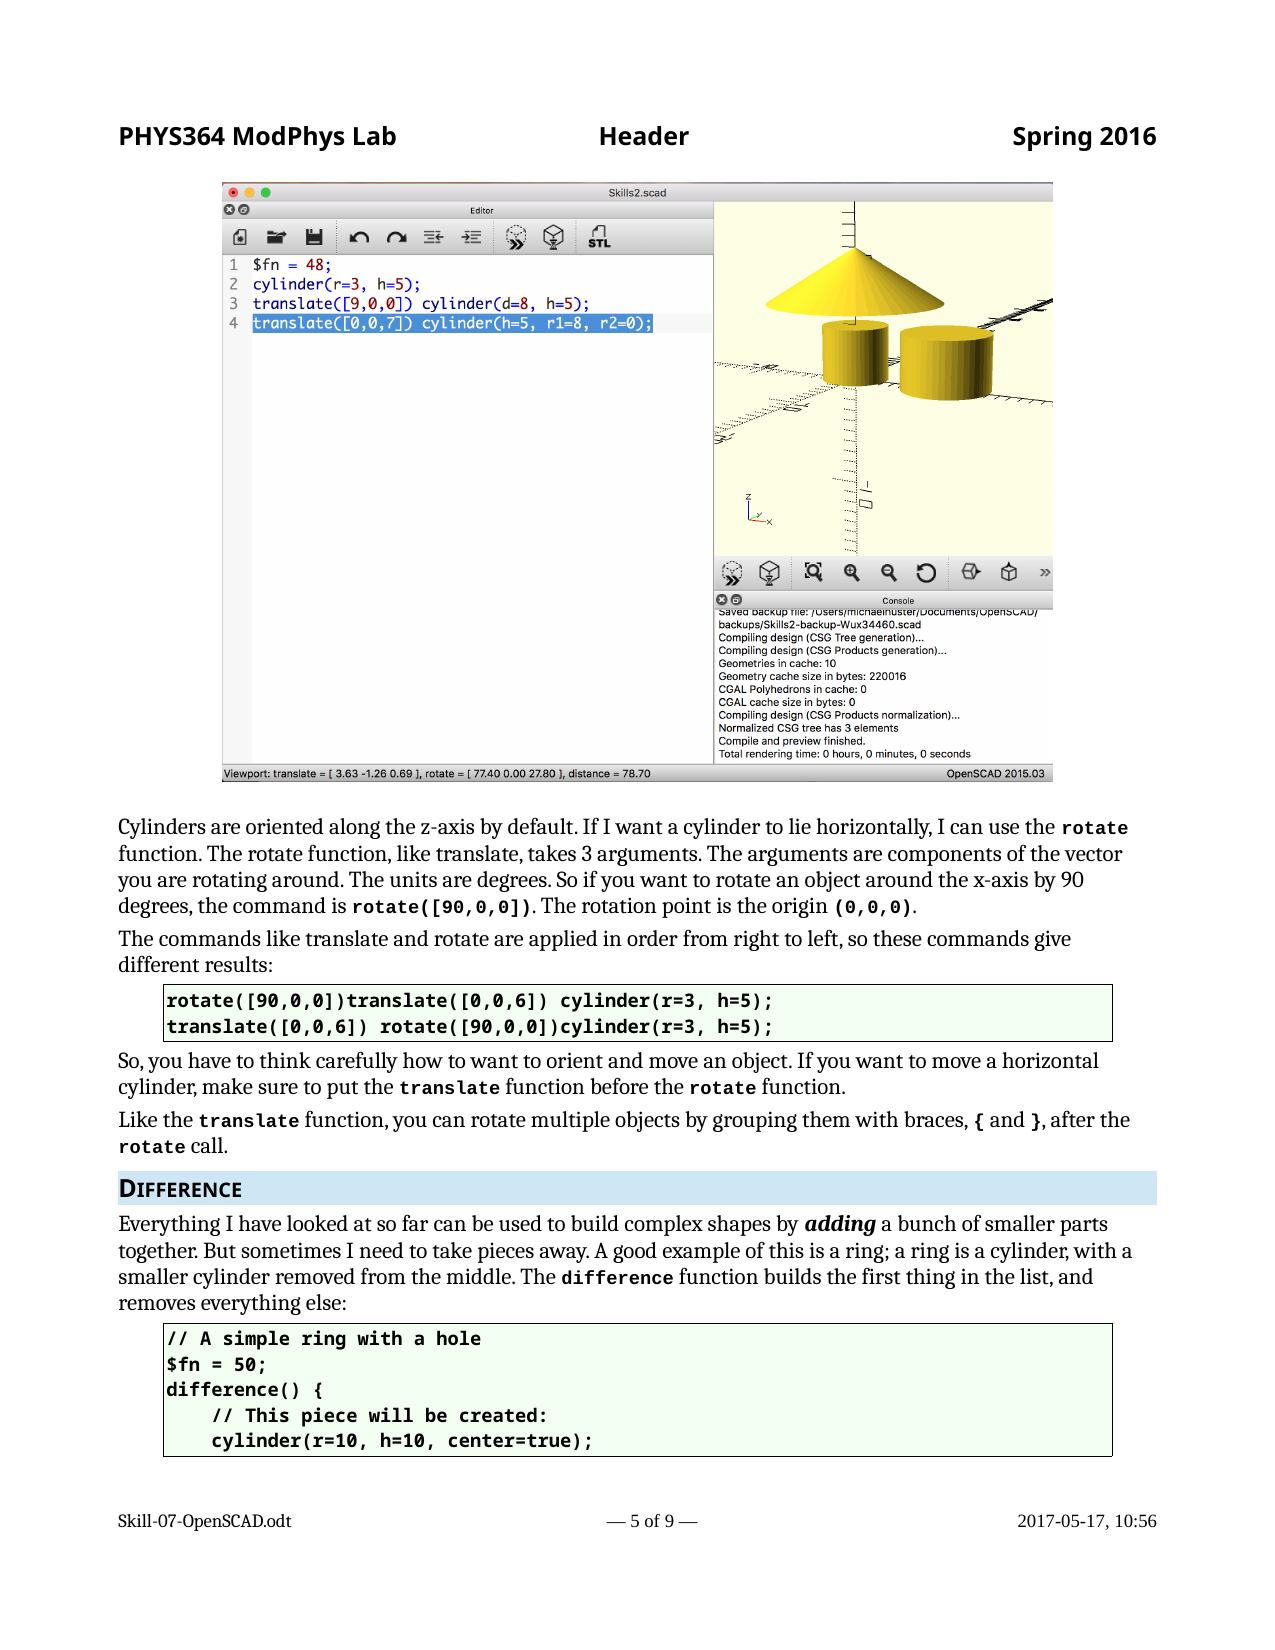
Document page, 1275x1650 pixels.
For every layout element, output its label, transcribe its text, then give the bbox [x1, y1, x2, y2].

text rotate([90,0,0])translate([0,0,6]) cylinder(r=3, h=5); [164, 985, 1112, 1010]
text $fn = 50; [164, 1348, 1112, 1374]
text The commands like translate and rotate are applied in order from right to left, so these commands give different results: [118, 926, 1157, 978]
text Like the translate function, you can rotate multiple objects by grouping them with braces, { and }, after the rotate call. [118, 1106, 1157, 1159]
picture [222, 181, 1053, 782]
text difference() { [164, 1374, 1112, 1399]
text So, you have to think carefully how to want to orient and move an object. If you want to move a horizontal cylinder, make sure to put the translate function before the rotate function. [118, 1048, 1157, 1100]
text translate([0,0,6]) rotate([90,0,0])cylinder(r=3, h=5); [164, 1010, 1112, 1041]
text // A simple ring with a hole [164, 1324, 1112, 1348]
text Everything I have looked at so far can be used to build complex shapes by adding a bunch of smaller parts together. But sometimes I need to take pieces away. A good example of this is a ring; a ring is a cylinder, with a smaller cylinder removed from the middle. The difference function builds the first thing in the list, and removes everything else: [118, 1211, 1157, 1317]
text Cylinders are oriented along the z-axis by default. If I want a cylinder to lie horizontally, I can use the rotate function. The rotate function, like translate, takes 3 arguments. The arguments are components of the vector you are rotating around. The units are degrees. So if you want to rotate an object around the x-axis by 90 degrees, the command is rotate([90,0,0]). The rotation point is the origin (0,0,0). [118, 814, 1157, 919]
text // This piece will be created: [164, 1399, 1112, 1425]
subtitle Difference [118, 1171, 1157, 1205]
text cylinder(r=10, h=10, center=true); [164, 1425, 1112, 1456]
